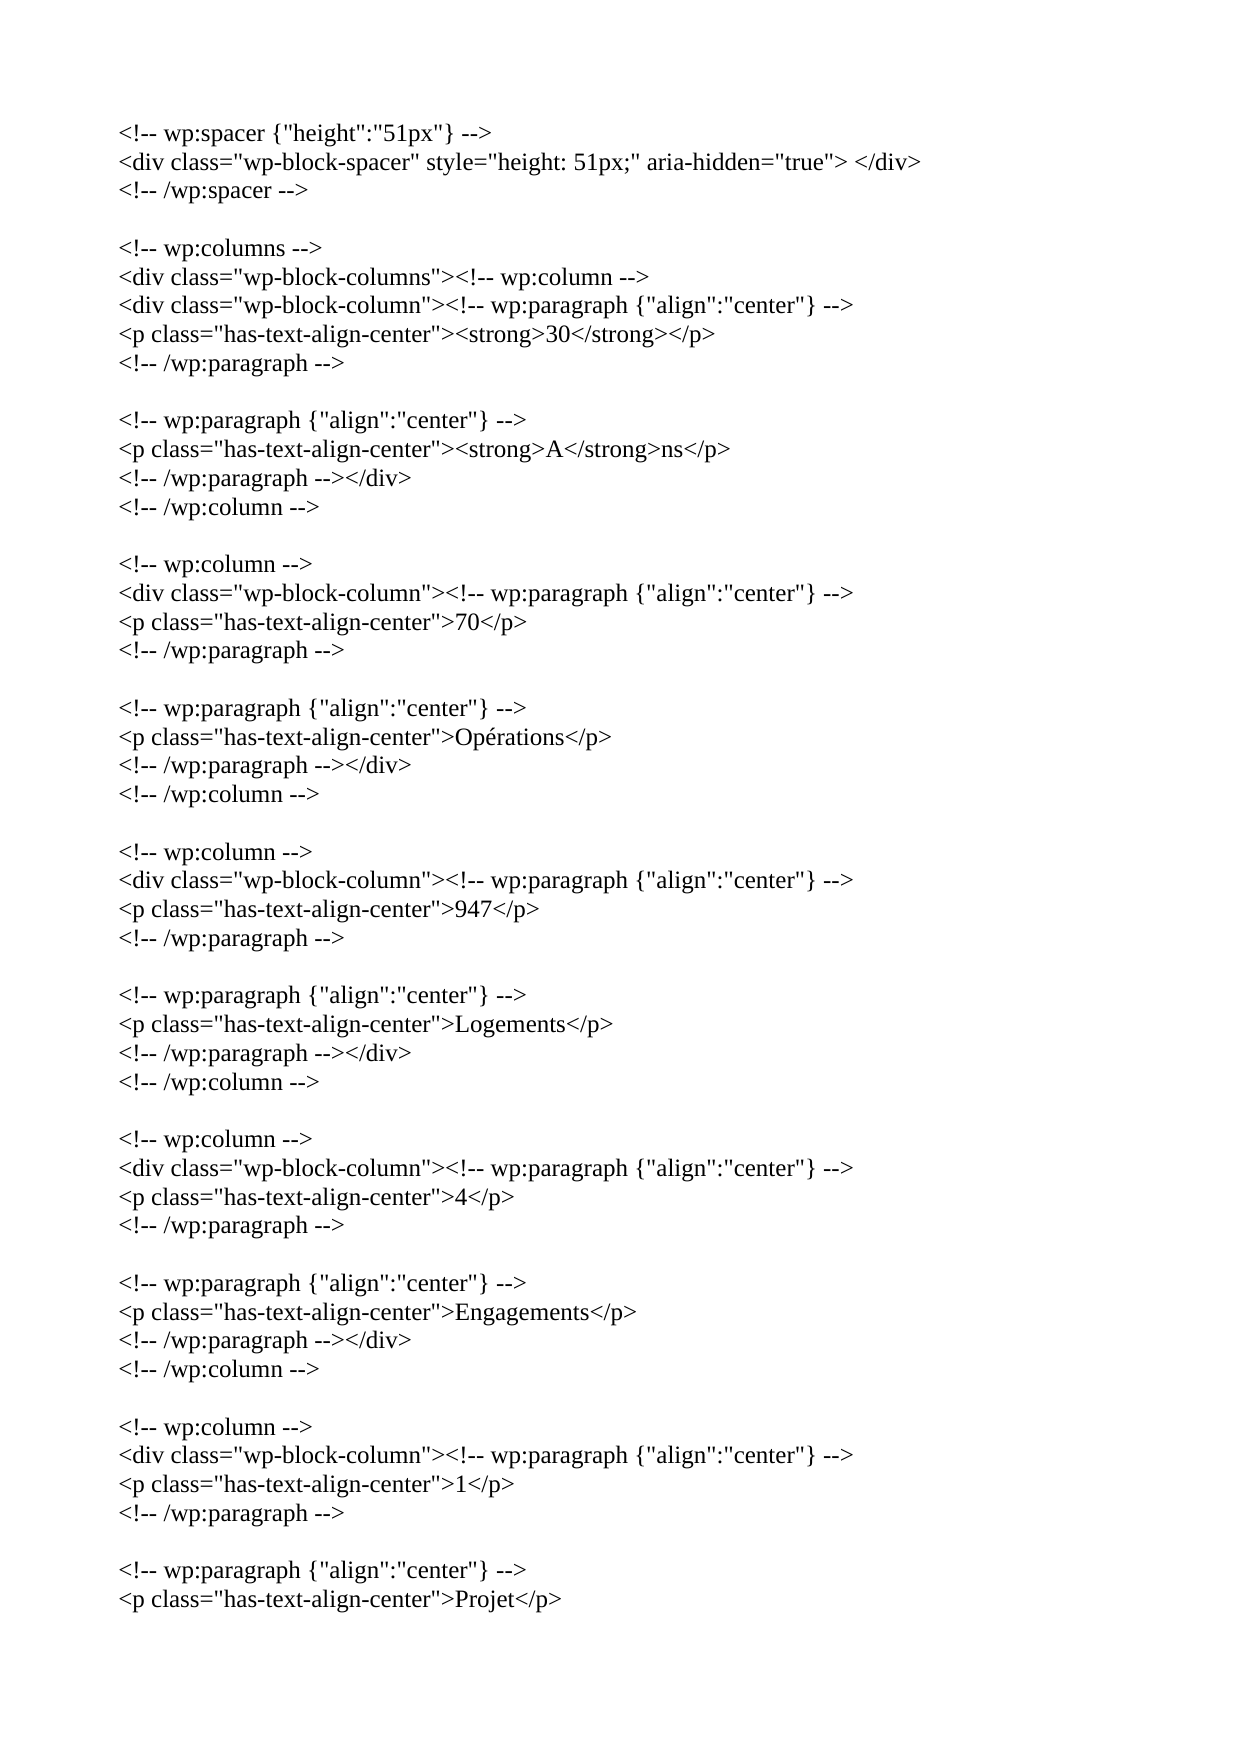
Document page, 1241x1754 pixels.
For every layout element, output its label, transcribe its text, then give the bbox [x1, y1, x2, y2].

text <p class="has-text-align-center">70</p> [118, 607, 1122, 636]
text <p class="has-text-align-center">Engagements</p> [118, 1297, 1122, 1326]
text <p class="has-text-align-center">Opérations</p> [118, 722, 1122, 751]
text <p class="has-text-align-center">Logements</p> [118, 1009, 1122, 1038]
text <!-- wp:columns --> [118, 233, 1122, 262]
text <p class="has-text-align-center"><strong>30</strong></p> [118, 319, 1122, 348]
text <p class="has-text-align-center">947</p> [118, 894, 1122, 923]
text <!-- /wp:column --> [118, 1067, 1122, 1096]
text <!-- /wp:paragraph --> [118, 1211, 1122, 1239]
text <!-- wp:paragraph {"align":"center"} --> [118, 406, 1122, 434]
text <!-- /wp:column --> [118, 1354, 1122, 1383]
text <!-- /wp:column --> [118, 779, 1122, 808]
text <!-- wp:paragraph {"align":"center"} --> [118, 1556, 1122, 1584]
text <!-- wp:column --> [118, 549, 1122, 578]
text <!-- /wp:paragraph --></div> [118, 1038, 1122, 1067]
text <div class="wp-block-column"><!-- wp:paragraph {"align":"center"} --> [118, 866, 1122, 894]
text <!-- /wp:paragraph --></div> [118, 463, 1122, 492]
text <!-- wp:spacer {"height":"51px"} --> [118, 118, 1122, 147]
text <!-- wp:paragraph {"align":"center"} --> [118, 1268, 1122, 1297]
text <!-- wp:column --> [118, 1124, 1122, 1153]
text <!-- wp:paragraph {"align":"center"} --> [118, 981, 1122, 1009]
text <!-- /wp:paragraph --> [118, 348, 1122, 377]
text <div class="wp-block-column"><!-- wp:paragraph {"align":"center"} --> [118, 1441, 1122, 1469]
text <p class="has-text-align-center">4</p> [118, 1182, 1122, 1211]
text <!-- /wp:paragraph --> [118, 923, 1122, 952]
text <div class="wp-block-spacer" style="height: 51px;" aria-hidden="true"> </div> [118, 147, 1122, 176]
text <!-- /wp:column --> [118, 492, 1122, 521]
text <!-- wp:column --> [118, 1412, 1122, 1441]
text <div class="wp-block-column"><!-- wp:paragraph {"align":"center"} --> [118, 578, 1122, 607]
text <!-- /wp:paragraph --> [118, 636, 1122, 664]
text <div class="wp-block-column"><!-- wp:paragraph {"align":"center"} --> [118, 291, 1122, 319]
text <div class="wp-block-columns"><!-- wp:column --> [118, 262, 1122, 291]
text <p class="has-text-align-center"><strong>A</strong>ns</p> [118, 434, 1122, 463]
text <p class="has-text-align-center">1</p> [118, 1469, 1122, 1498]
text <!-- wp:paragraph {"align":"center"} --> [118, 693, 1122, 722]
text <!-- /wp:paragraph --></div> [118, 751, 1122, 779]
text <div class="wp-block-column"><!-- wp:paragraph {"align":"center"} --> [118, 1153, 1122, 1182]
text <!-- wp:column --> [118, 837, 1122, 866]
text <!-- /wp:paragraph --></div> [118, 1326, 1122, 1354]
text <!-- /wp:spacer --> [118, 176, 1122, 204]
text <p class="has-text-align-center">Projet</p> [118, 1584, 1122, 1613]
text <!-- /wp:paragraph --> [118, 1498, 1122, 1527]
